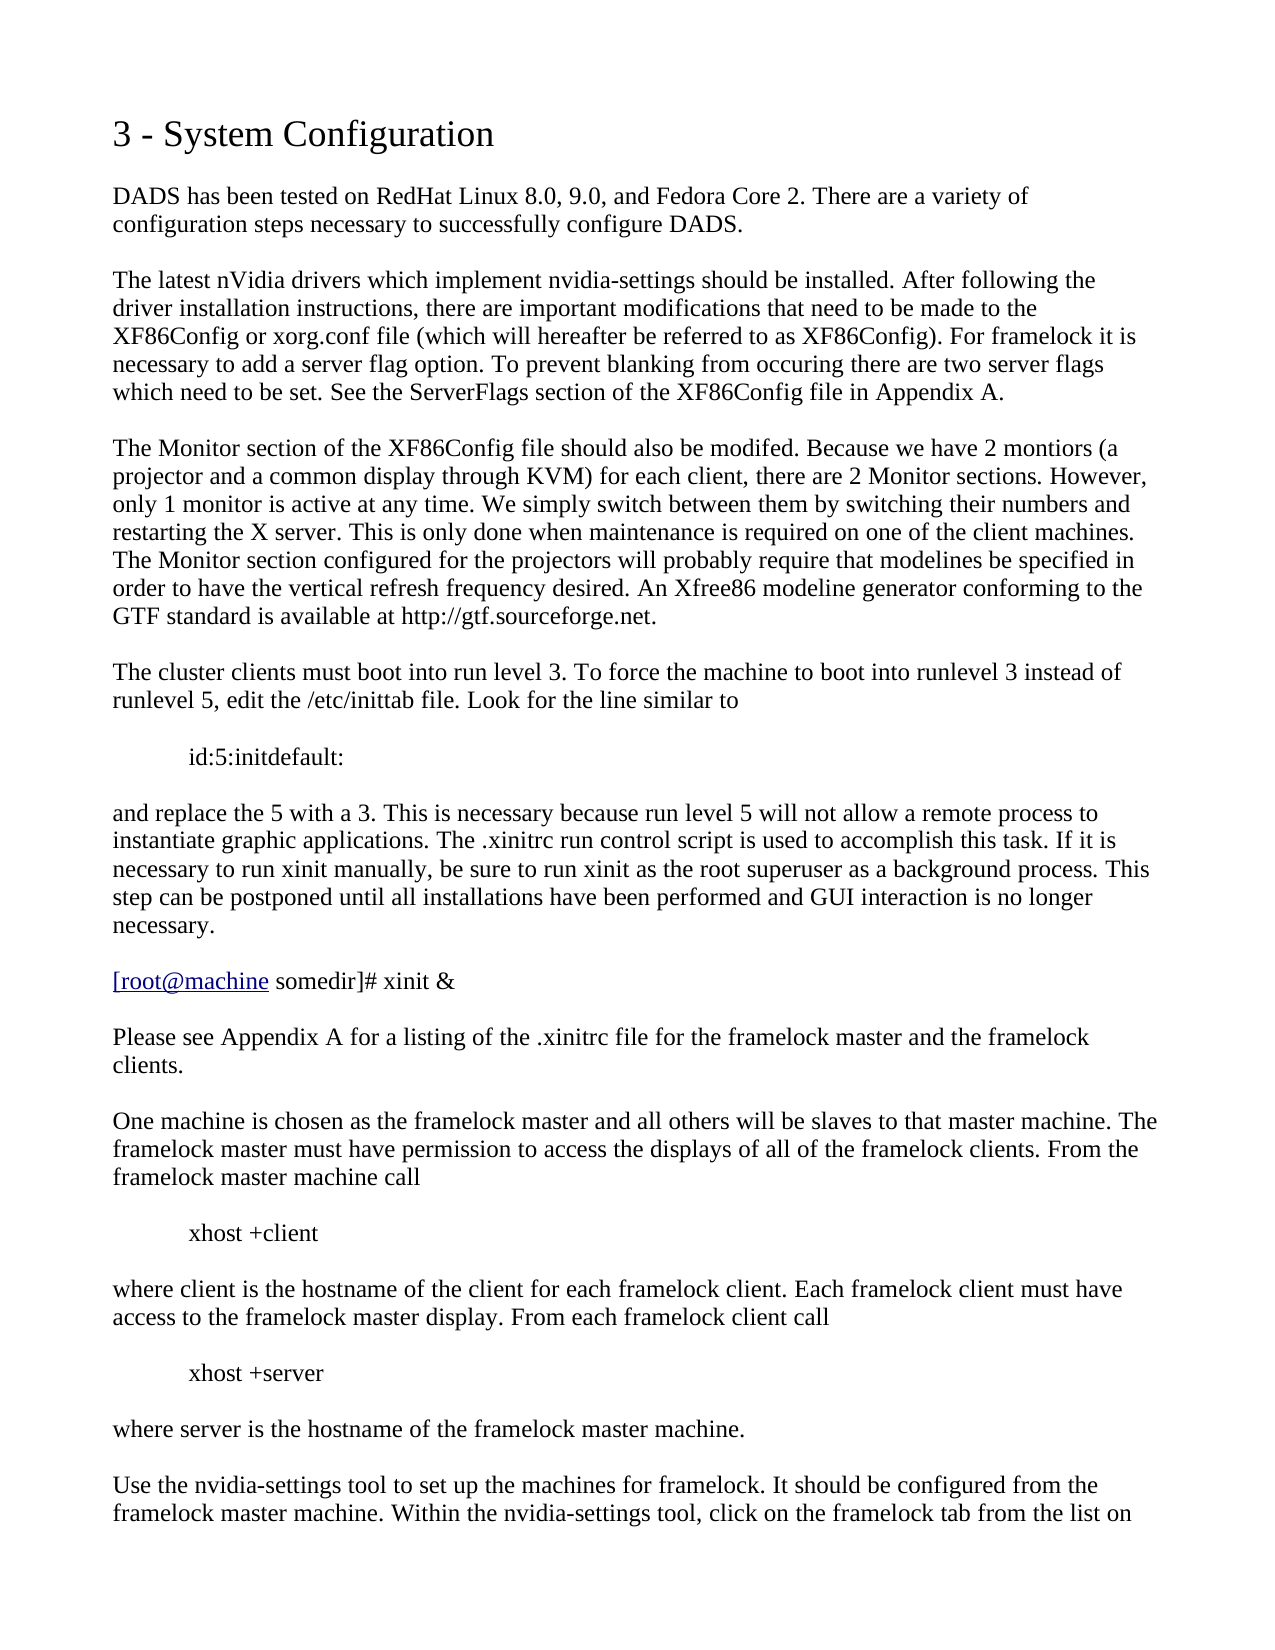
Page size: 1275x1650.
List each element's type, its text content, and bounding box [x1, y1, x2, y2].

text The Monitor section of the XF86Config file should also be modifed. Because we have 2 montiors (a projector and a common display through KVM) for each client, there are 2 Monitor sections. However, only 1 monitor is active at any time. We simply switch between them by switching their numbers and restarting the X server. This is only done when maintenance is required on one of the client machines. The Monitor section configured for the projectors will probably require that modelines be specified in order to have the vertical refresh frequency desired. An Xfree86 modeline generator conforming to the GTF standard is available at http://gtf.sourceforge.net. [112, 434, 1162, 630]
text The cluster clients must boot into run level 3. To force the machine to boot into runlevel 3 instead of runlevel 5, edit the /etc/inittab file. Look for the line similar to [112, 658, 1162, 714]
text xhost +server [112, 1359, 1162, 1387]
text Use the nvidia-settings tool to set up the machines for framelock. It should be configured from the framelock master machine. Within the nvidia-settings tool, click on the framelock tab from the list on [112, 1471, 1162, 1527]
text 3 - System Configuration [112, 112, 1162, 154]
text DADS has been tested on RedHat Linux 8.0, 9.0, and Fedora Core 2. There are a variety of configuration steps necessary to successfully configure DADS. [112, 182, 1162, 238]
text [root@machine somedir]# xinit & [112, 967, 1162, 994]
text xhost +client [112, 1219, 1162, 1247]
text where server is the hostname of the framelock master machine. [112, 1415, 1162, 1443]
text id:5:initdefault: [112, 742, 1162, 770]
text One machine is chosen as the framelock master and all others will be slaves to that master machine. The framelock master must have permission to access the displays of all of the framelock clients. From the framelock master machine call [112, 1107, 1162, 1191]
text The latest nVidia drivers which implement nvidia-settings should be installed. After following the driver installation instructions, there are important modifications that need to be made to the XF86Config or xorg.conf file (which will hereafter be referred to as XF86Config). For framelock it is necessary to add a server flag option. To prevent blanking from occuring there are two server flags which need to be set. See the ServerFlags section of the XF86Config file in Appendix A. [112, 266, 1162, 406]
text and replace the 5 with a 3. This is necessary because run level 5 will not allow a remote process to instantiate graphic applications. The .xinitrc run control script is used to accomplish this task. If it is necessary to run xinit manually, be sure to run xinit as the root superuser as a background process. This step can be postponed until all installations have been performed and GUI interaction is no longer necessary. [112, 798, 1162, 938]
text Please see Appendix A for a listing of the .xinitrc file for the framelock master and the framelock clients. [112, 1023, 1162, 1079]
text where client is the hostname of the client for each framelock client. Each framelock client must have access to the framelock master display. From each framelock client call [112, 1275, 1162, 1331]
